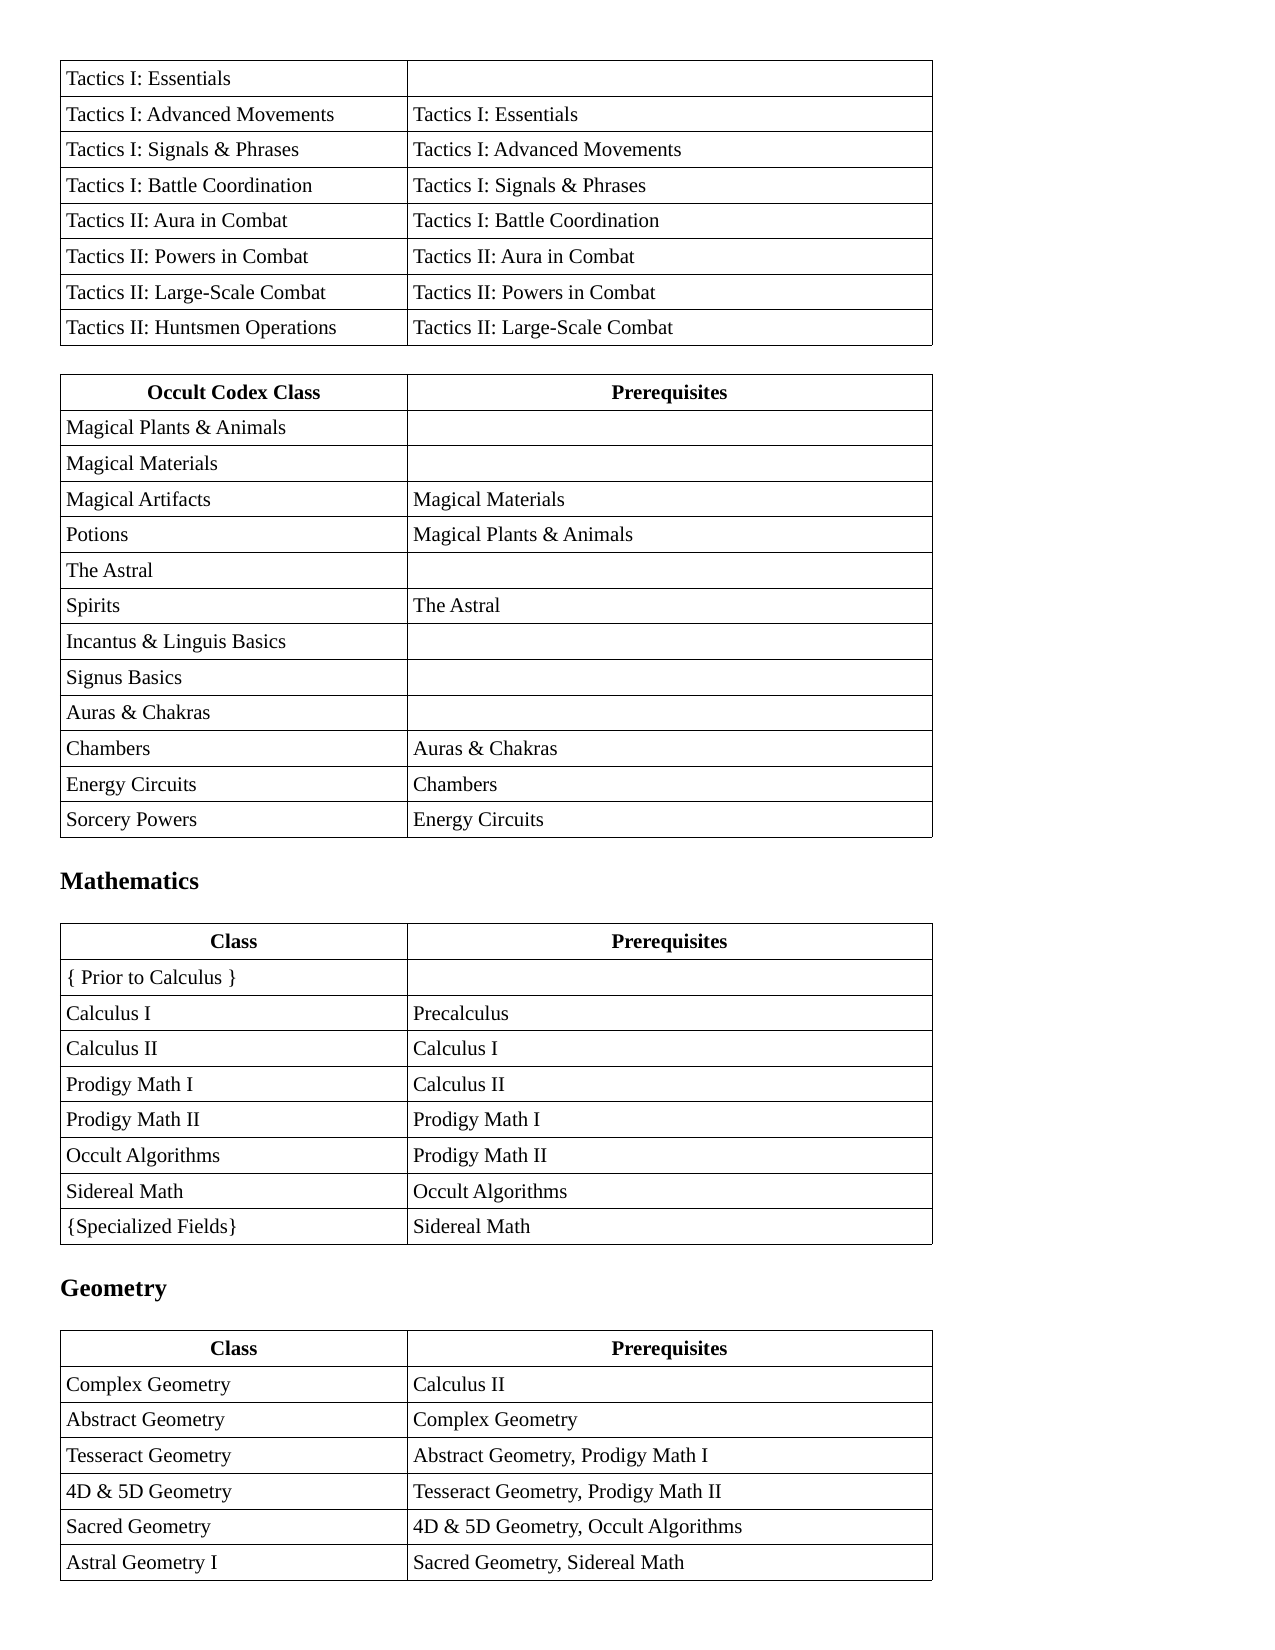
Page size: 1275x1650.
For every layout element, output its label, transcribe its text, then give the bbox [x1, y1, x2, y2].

table_cell Calculus II [61, 1031, 407, 1066]
table_cell Astral Geometry I [61, 1545, 407, 1580]
table_cell Magical Materials [61, 446, 407, 481]
table_cell Occult Algorithms [61, 1138, 407, 1173]
table_cell Sidereal Math [408, 1209, 932, 1244]
table_cell Magical Materials [408, 482, 932, 516]
table_cell Prodigy Math I [408, 1102, 932, 1137]
table_cell [408, 446, 932, 481]
table_cell Tactics I: Battle Coordination [408, 204, 932, 238]
table_cell Magical Artifacts [61, 482, 407, 516]
table_cell Magical Plants & Animals [61, 411, 407, 445]
table_cell Chambers [408, 767, 932, 801]
subtitle Geometry [60, 1273, 1215, 1302]
table_cell [408, 696, 932, 730]
table_cell Calculus II [408, 1067, 932, 1101]
table_cell Tactics II: Aura in Combat [408, 239, 932, 274]
table_cell [408, 553, 932, 588]
table_cell The Astral [408, 589, 932, 623]
table_cell Calculus I [61, 996, 407, 1030]
table_cell {Specialized Fields} [61, 1209, 407, 1244]
table_cell Tesseract Geometry [61, 1438, 407, 1473]
table_cell Prodigy Math I [61, 1067, 407, 1101]
table_cell Tactics I: Essentials [61, 61, 407, 96]
table_cell Energy Circuits [61, 767, 407, 801]
table_cell Tactics I: Signals & Phrases [408, 168, 932, 202]
table_cell Tactics II: Powers in Combat [61, 239, 407, 274]
table_cell Abstract Geometry, Prodigy Math I [408, 1438, 932, 1473]
table_cell Abstract Geometry [61, 1403, 407, 1437]
table_cell Tactics II: Huntsmen Operations [61, 310, 407, 345]
table_cell Complex Geometry [61, 1367, 407, 1402]
table_cell [408, 960, 932, 994]
table_cell Tactics II: Large-Scale Combat [408, 310, 932, 345]
table_cell Sacred Geometry, Sidereal Math [408, 1545, 932, 1580]
table_cell Energy Circuits [408, 802, 932, 837]
table_cell Incantus & Linguis Basics [61, 624, 407, 659]
table_cell Precalculus [408, 996, 932, 1030]
table_cell Auras & Chakras [408, 731, 932, 766]
table_cell Signus Basics [61, 660, 407, 694]
table_cell Potions [61, 517, 407, 552]
table_cell Tactics II: Aura in Combat [61, 204, 407, 238]
table_header Prerequisites [408, 924, 932, 959]
table_cell Sidereal Math [61, 1174, 407, 1208]
table_cell 4D & 5D Geometry, Occult Algorithms [408, 1510, 932, 1544]
table_header Occult Codex Class [61, 375, 407, 409]
table_cell Sorcery Powers [61, 802, 407, 837]
table_cell Spirits [61, 589, 407, 623]
subtitle Mathematics [60, 866, 1215, 894]
table_cell Prodigy Math II [61, 1102, 407, 1137]
table_cell 4D & 5D Geometry [61, 1474, 407, 1508]
table_cell Calculus I [408, 1031, 932, 1066]
table_cell [408, 61, 932, 96]
table_cell [408, 660, 932, 694]
table_cell Calculus II [408, 1367, 932, 1402]
table_cell Tactics I: Essentials [408, 97, 932, 131]
table_cell Tactics I: Signals & Phrases [61, 132, 407, 167]
table_cell Prodigy Math II [408, 1138, 932, 1173]
table_cell [408, 624, 932, 659]
table_cell Tactics II: Powers in Combat [408, 275, 932, 309]
table_header Prerequisites [408, 1331, 932, 1366]
table_cell Complex Geometry [408, 1403, 932, 1437]
table_cell Tactics I: Battle Coordination [61, 168, 407, 202]
table_cell Sacred Geometry [61, 1510, 407, 1544]
table_header Class [61, 1331, 407, 1366]
table_cell [408, 411, 932, 445]
table_header Class [61, 924, 407, 959]
table_cell Tactics II: Large-Scale Combat [61, 275, 407, 309]
table_cell { Prior to Calculus } [61, 960, 407, 994]
table_cell Chambers [61, 731, 407, 766]
table_cell Auras & Chakras [61, 696, 407, 730]
table_cell Tesseract Geometry, Prodigy Math II [408, 1474, 932, 1508]
table_cell Tactics I: Advanced Movements [61, 97, 407, 131]
table_cell The Astral [61, 553, 407, 588]
table_cell Occult Algorithms [408, 1174, 932, 1208]
table_cell Tactics I: Advanced Movements [408, 132, 932, 167]
table_header Prerequisites [408, 375, 932, 409]
table_cell Magical Plants & Animals [408, 517, 932, 552]
